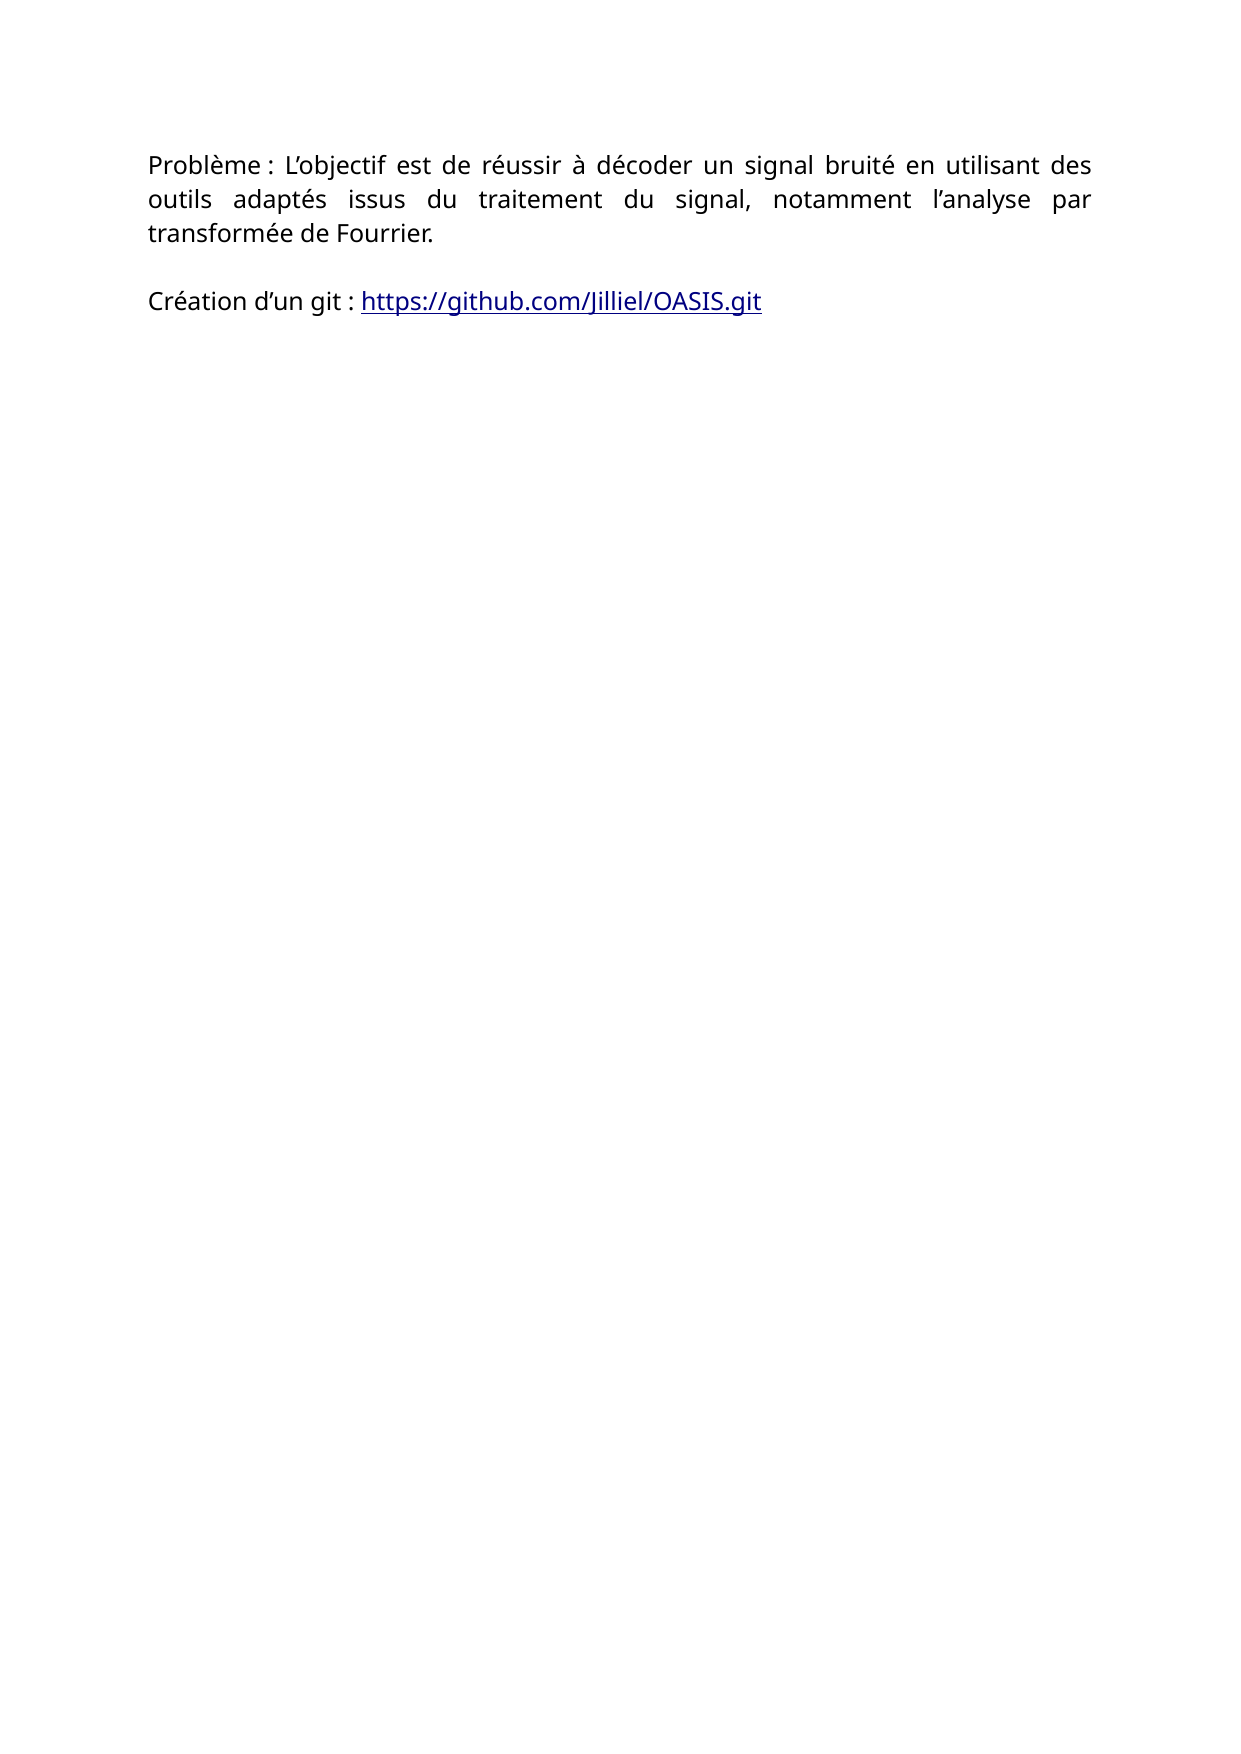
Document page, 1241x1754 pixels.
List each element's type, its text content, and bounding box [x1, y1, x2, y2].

text Création d’un git : https://github.com/Jilliel/OASIS.git [148, 284, 1093, 318]
text Problème : L’objectif est de réussir à décoder un signal bruité en utilisant des outils adaptés issus du traitement du signal, notamment l’analyse par transformée de Fourrier. [148, 148, 1093, 250]
